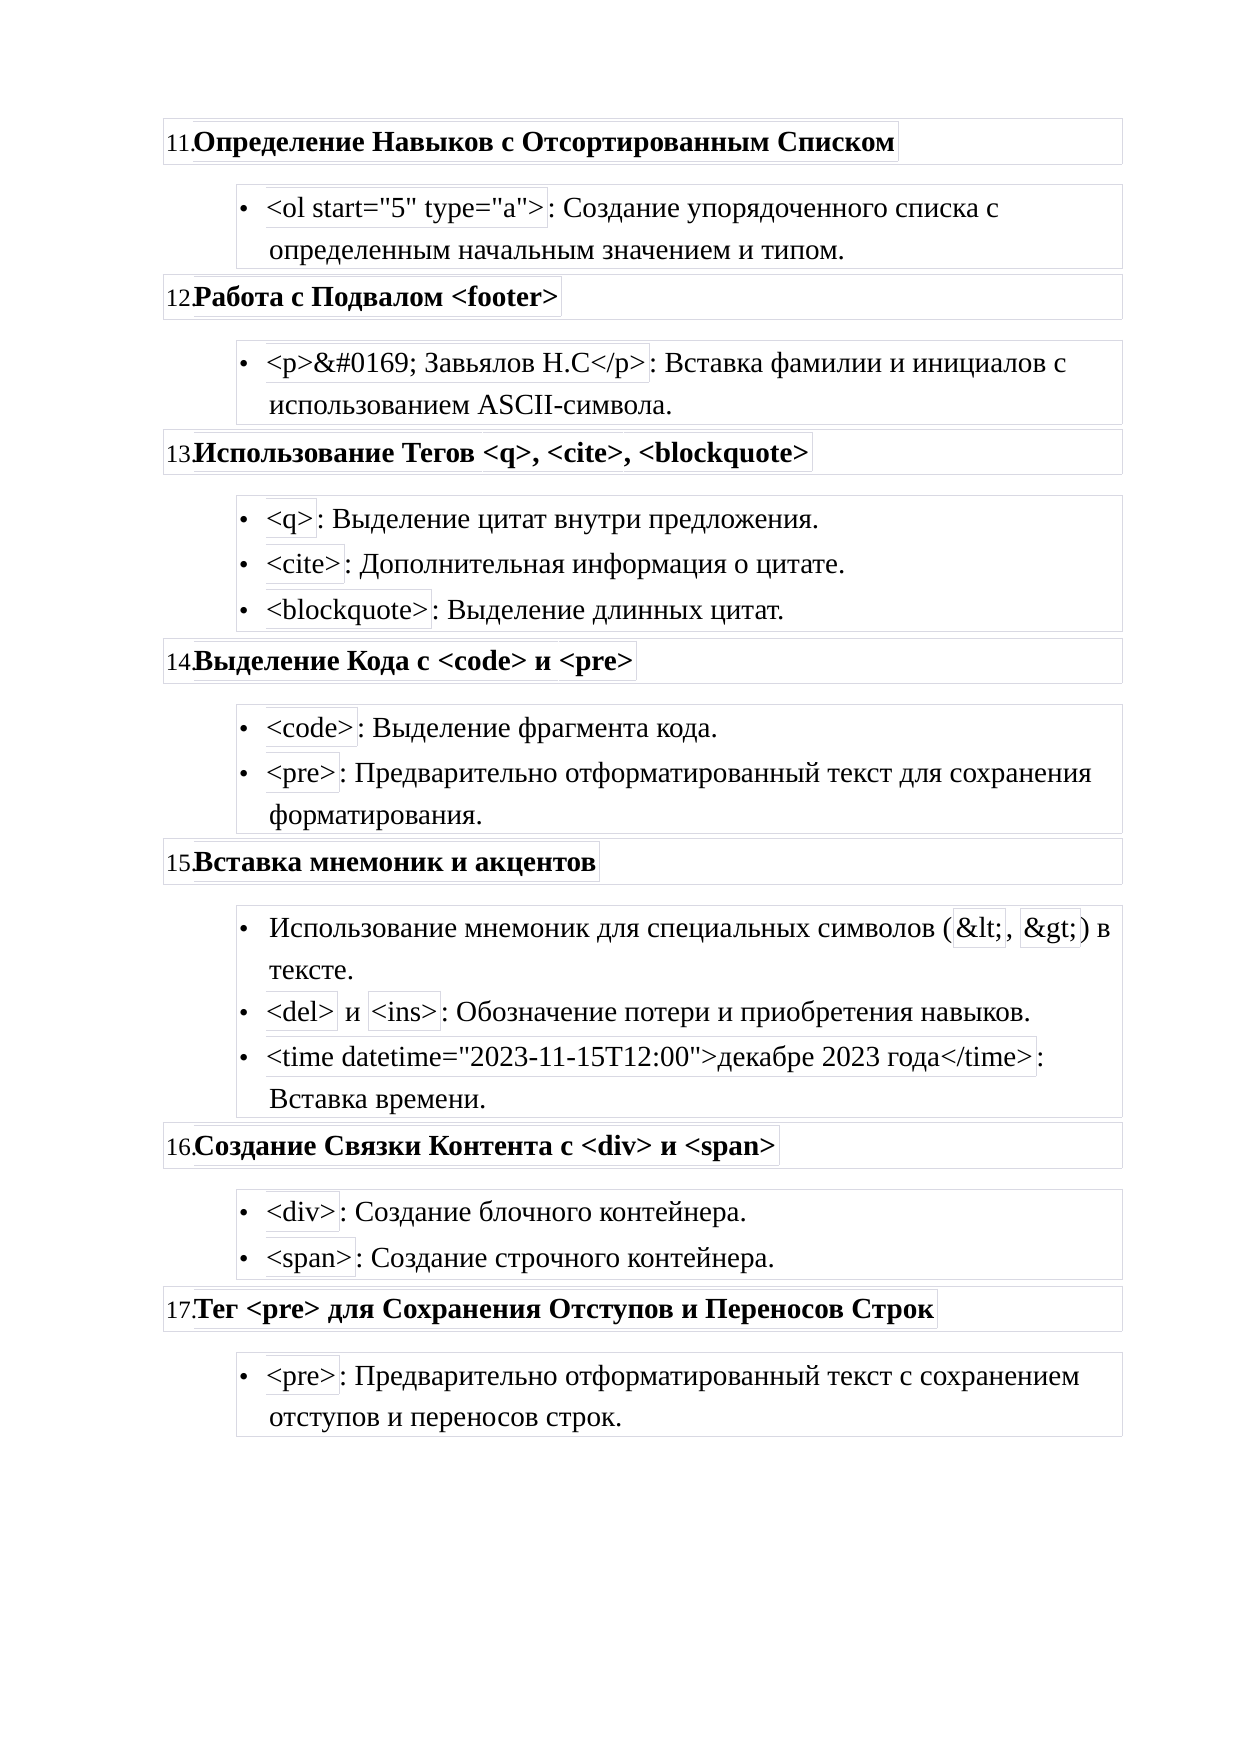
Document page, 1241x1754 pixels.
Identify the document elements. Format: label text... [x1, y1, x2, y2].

list <q>: Выделение цитат внутри предложения. [237, 496, 1122, 537]
list <pre>: Предварительно отформатированный текст для сохранения форматирования. [237, 749, 1122, 833]
list <pre>: Предварительно отформатированный текст с сохранением отступов и переносов строк. [237, 1353, 1122, 1436]
list Определение Навыков с Отсортированным Списком [164, 119, 1122, 164]
list <span>: Создание строчного контейнера. [237, 1234, 1122, 1279]
list <ol start="5" type="a">: Создание упорядоченного списка с определенным начальным значением и типом. [237, 185, 1122, 268]
list <time datetime="2023-11-15T12:00">декабре 2023 года</time>: Вставка времени. [237, 1033, 1122, 1117]
list <p>&#0169; Завьялов Н.С</p>: Вставка фамилии и инициалов с использованием ASCII-символа. [237, 341, 1122, 424]
list <del> и <ins>: Обозначение потери и приобретения навыков. [237, 988, 1122, 1030]
list Вставка мнемоник и акцентов [164, 839, 1122, 884]
list <div>: Создание блочного контейнера. [237, 1190, 1122, 1231]
list Использование Тегов <q>, <cite>, <blockquote> [164, 430, 1122, 474]
list <code>: Выделение фрагмента кода. [237, 705, 1122, 746]
list Создание Связки Контента с <div> и <span> [164, 1123, 1122, 1168]
list Тег <pre> для Сохранения Отступов и Переносов Строк [164, 1287, 1122, 1331]
list Использование мнемоник для специальных символов (&lt;, &gt;) в тексте. [237, 906, 1122, 986]
list <blockquote>: Выделение длинных цитат. [237, 586, 1122, 631]
list Выделение Кода с <code> и <pre> [164, 639, 1122, 683]
list <cite>: Дополнительная информация о цитате. [237, 540, 1122, 583]
list Работа с Подвалом <footer> [164, 275, 1122, 319]
